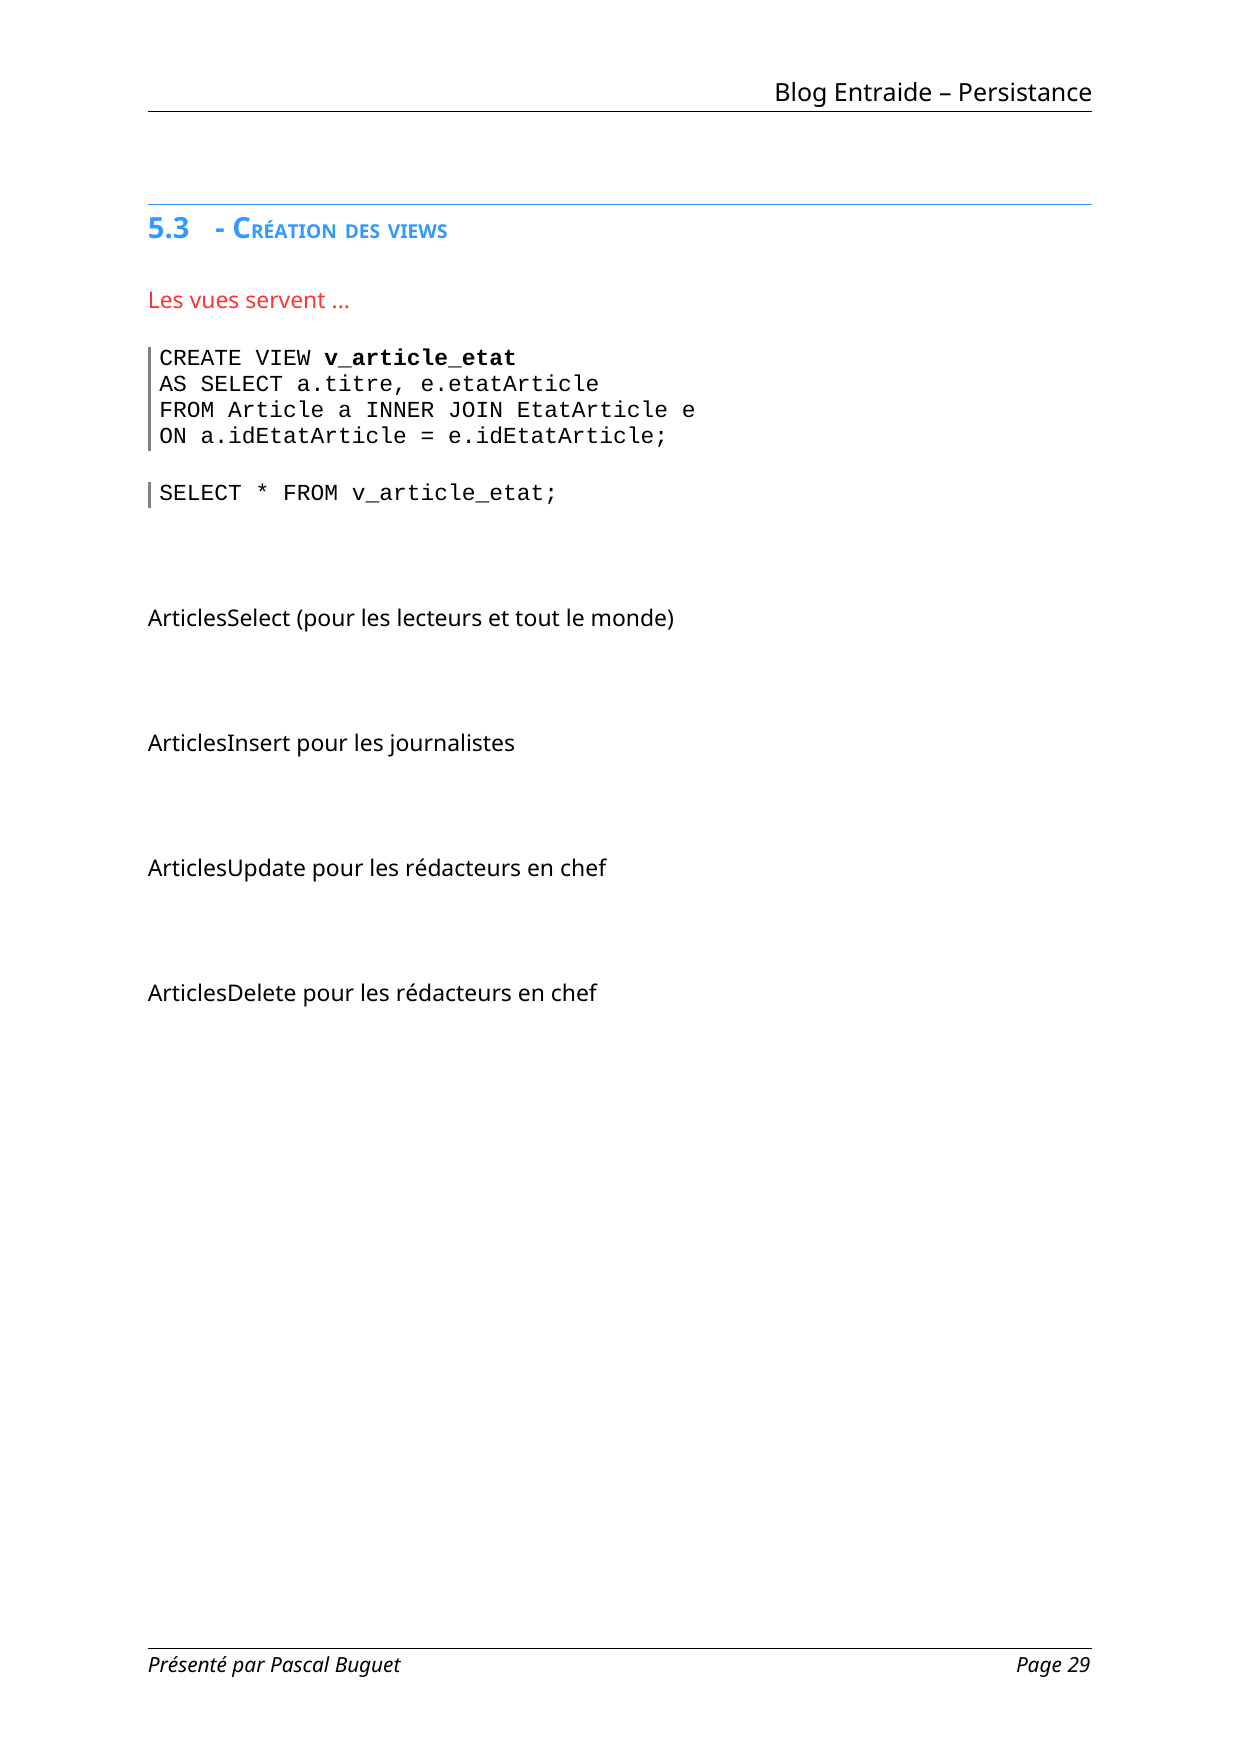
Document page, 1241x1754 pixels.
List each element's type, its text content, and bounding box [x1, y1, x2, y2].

text ON a.idEtatArticle = e.idEtatArticle; [151, 424, 1092, 451]
text Les vues servent ... [148, 284, 1092, 316]
text SELECT * FROM v_article_etat; [151, 482, 1092, 508]
text ArticlesInsert pour les journalistes [148, 726, 1092, 758]
text ArticlesUpdate pour les rédacteurs en chef [148, 851, 1092, 883]
text ArticlesDelete pour les rédacteurs en chef [148, 976, 1092, 1008]
subtitle - Création des views [148, 205, 1092, 247]
text CREATE VIEW v_article_etat [151, 347, 1092, 373]
text AS SELECT a.titre, e.etatArticle [151, 373, 1092, 399]
text ArticlesSelect (pour les lecteurs et tout le monde) [148, 601, 1092, 633]
text FROM Article a INNER JOIN EtatArticle e [151, 399, 1092, 424]
